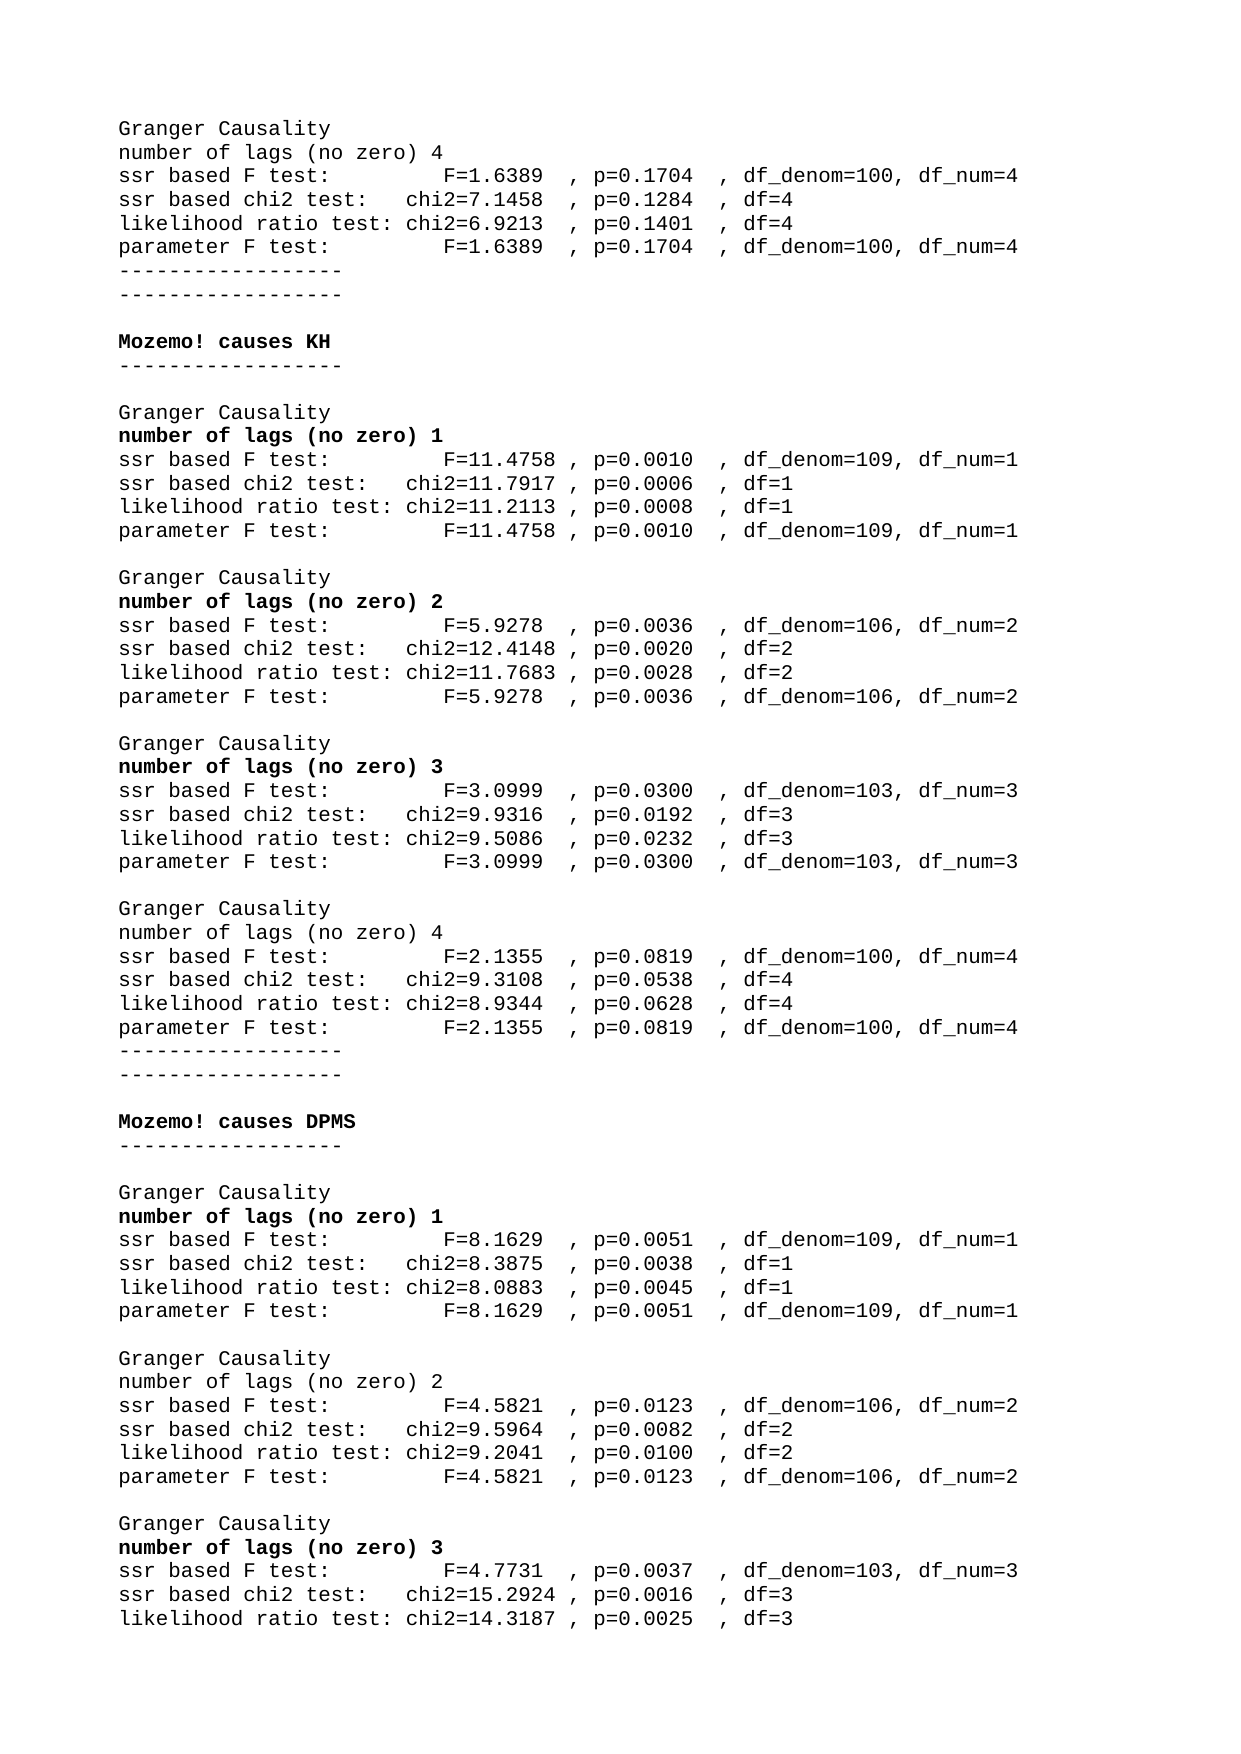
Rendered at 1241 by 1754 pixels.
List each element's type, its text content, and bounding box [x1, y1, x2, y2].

text number of lags (no zero) 4 [118, 142, 1122, 165]
text number of lags (no zero) 2 [118, 591, 1122, 615]
text number of lags (no zero) 3 [118, 1537, 1122, 1561]
text parameter F test: F=2.1355 , p=0.0819 , df_denom=100, df_num=4 [118, 1017, 1122, 1040]
text ssr based F test: F=1.6389 , p=0.1704 , df_denom=100, df_num=4 [118, 165, 1122, 189]
text ssr based chi2 test: chi2=9.3108 , p=0.0538 , df=4 [118, 969, 1122, 993]
text number of lags (no zero) 1 [118, 1206, 1122, 1229]
text ssr based F test: F=11.4758 , p=0.0010 , df_denom=109, df_num=1 [118, 449, 1122, 473]
text parameter F test: F=3.0999 , p=0.0300 , df_denom=103, df_num=3 [118, 851, 1122, 875]
text Mozemo! causes DPMS [118, 1111, 1122, 1135]
text ssr based chi2 test: chi2=11.7917 , p=0.0006 , df=1 [118, 473, 1122, 496]
text Granger Causality [118, 1182, 1122, 1206]
text parameter F test: F=11.4758 , p=0.0010 , df_denom=109, df_num=1 [118, 520, 1122, 544]
text likelihood ratio test: chi2=11.2113 , p=0.0008 , df=1 [118, 496, 1122, 520]
text number of lags (no zero) 4 [118, 922, 1122, 946]
text parameter F test: F=1.6389 , p=0.1704 , df_denom=100, df_num=4 [118, 236, 1122, 260]
text parameter F test: F=8.1629 , p=0.0051 , df_denom=109, df_num=1 [118, 1300, 1122, 1324]
text Granger Causality [118, 1348, 1122, 1371]
text likelihood ratio test: chi2=8.0883 , p=0.0045 , df=1 [118, 1277, 1122, 1300]
text ------------------ [118, 1135, 1122, 1158]
text Granger Causality [118, 733, 1122, 757]
text ssr based chi2 test: chi2=9.9316 , p=0.0192 , df=3 [118, 804, 1122, 827]
text Granger Causality [118, 118, 1122, 142]
text ssr based chi2 test: chi2=8.3875 , p=0.0038 , df=1 [118, 1253, 1122, 1277]
text ssr based F test: F=4.5821 , p=0.0123 , df_denom=106, df_num=2 [118, 1395, 1122, 1419]
text ------------------ [118, 284, 1122, 307]
text likelihood ratio test: chi2=14.3187 , p=0.0025 , df=3 [118, 1608, 1122, 1631]
text Granger Causality [118, 1513, 1122, 1537]
text ssr based F test: F=8.1629 , p=0.0051 , df_denom=109, df_num=1 [118, 1229, 1122, 1253]
text Granger Causality [118, 402, 1122, 426]
text number of lags (no zero) 3 [118, 757, 1122, 780]
text ------------------ [118, 354, 1122, 378]
text number of lags (no zero) 1 [118, 426, 1122, 449]
text likelihood ratio test: chi2=6.9213 , p=0.1401 , df=4 [118, 213, 1122, 236]
text number of lags (no zero) 2 [118, 1371, 1122, 1395]
text ssr based chi2 test: chi2=15.2924 , p=0.0016 , df=3 [118, 1584, 1122, 1608]
text Granger Causality [118, 898, 1122, 922]
text ------------------ [118, 1040, 1122, 1064]
text ssr based chi2 test: chi2=12.4148 , p=0.0020 , df=2 [118, 638, 1122, 662]
text parameter F test: F=5.9278 , p=0.0036 , df_denom=106, df_num=2 [118, 686, 1122, 709]
text Granger Causality [118, 567, 1122, 591]
text parameter F test: F=4.5821 , p=0.0123 , df_denom=106, df_num=2 [118, 1466, 1122, 1489]
text likelihood ratio test: chi2=8.9344 , p=0.0628 , df=4 [118, 993, 1122, 1017]
text ------------------ [118, 1064, 1122, 1088]
text ssr based chi2 test: chi2=9.5964 , p=0.0082 , df=2 [118, 1419, 1122, 1442]
text Mozemo! causes KH [118, 331, 1122, 354]
text likelihood ratio test: chi2=9.5086 , p=0.0232 , df=3 [118, 827, 1122, 851]
text ssr based F test: F=4.7731 , p=0.0037 , df_denom=103, df_num=3 [118, 1561, 1122, 1584]
text likelihood ratio test: chi2=11.7683 , p=0.0028 , df=2 [118, 662, 1122, 686]
text ssr based F test: F=5.9278 , p=0.0036 , df_denom=106, df_num=2 [118, 615, 1122, 638]
text ------------------ [118, 260, 1122, 284]
text likelihood ratio test: chi2=9.2041 , p=0.0100 , df=2 [118, 1442, 1122, 1466]
text ssr based F test: F=2.1355 , p=0.0819 , df_denom=100, df_num=4 [118, 946, 1122, 969]
text ssr based chi2 test: chi2=7.1458 , p=0.1284 , df=4 [118, 189, 1122, 213]
text ssr based F test: F=3.0999 , p=0.0300 , df_denom=103, df_num=3 [118, 780, 1122, 804]
